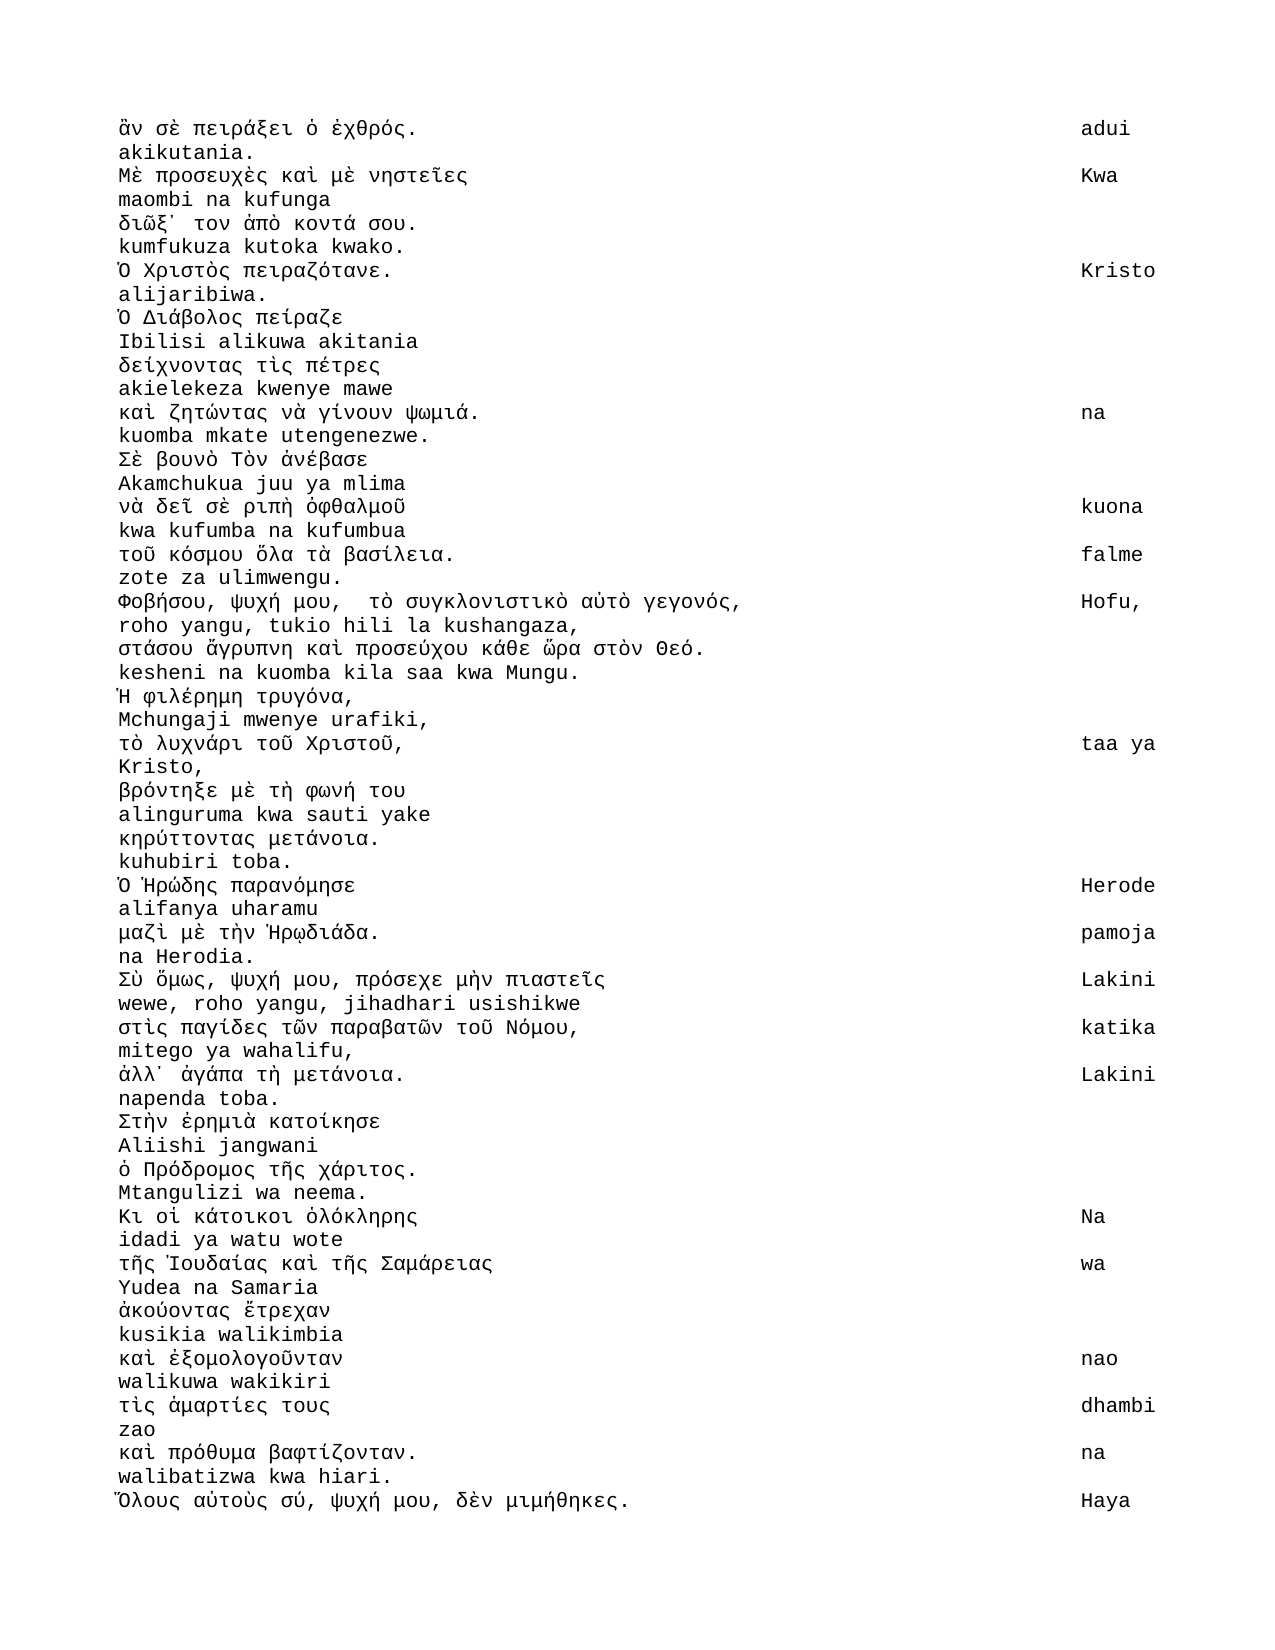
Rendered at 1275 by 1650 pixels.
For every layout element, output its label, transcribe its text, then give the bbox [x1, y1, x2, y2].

text ἀκούοντας ἔτρεχαν kusikia walikimbia [118, 1300, 1157, 1348]
text Μὲ προσευχὲς καὶ μὲ νηστεῖες Kwa maombi na kufunga [118, 165, 1157, 213]
text κηρύττοντας μετάνοια. kuhubiri toba. [118, 827, 1157, 875]
text τοῦ κόσμου ὅλα τὰ βασίλεια. falme zote za ulimwengu. [118, 544, 1157, 591]
text τῆς Ἰουδαίας καὶ τῆς Σαμάρειας wa Yudea na Samaria [118, 1253, 1157, 1300]
text Ὁ Χριστὸς πειραζότανε. Kristo alijaribiwa. [118, 260, 1157, 307]
text νὰ δεῖ σὲ ριπὴ ὀφθαλμοῦ kuona kwa kufumba na kufumbua [118, 496, 1157, 544]
text ὁ Πρόδρομος τῆς χάριτος. Mtangulizi wa neema. [118, 1158, 1157, 1206]
text στὶς παγίδες τῶν παραβατῶν τοῦ Νόμου, katika mitego ya wahalifu, [118, 1017, 1157, 1064]
text δείχνοντας τὶς πέτρες akielekeza kwenye mawe [118, 354, 1157, 402]
text βρόντηξε μὲ τὴ φωνή του alinguruma kwa sauti yake [118, 780, 1157, 827]
text στάσου ἄγρυπνη καὶ προσεύχου κάθε ὥρα στὸν Θεό. kesheni na kuomba kila saa kwa Mungu. [118, 638, 1157, 686]
text τὶς ἁμαρτίες τους dhambi zao [118, 1395, 1157, 1442]
text Σὺ ὅμως, ψυχή μου, πρόσεχε μὴν πιαστεῖς Lakini wewe, roho yangu, jihadhari usishikwe [118, 969, 1157, 1017]
text μαζὶ μὲ τὴν Ἡρῳδιάδα. pamoja na Herodia. [118, 922, 1157, 969]
text διῶξ᾿ τον ἀπὸ κοντά σου. kumfukuza kutoka kwako. [118, 213, 1157, 260]
text Κι οἱ κάτοικοι ὁλόκληρης Na idadi ya watu wote [118, 1206, 1157, 1253]
text ἀλλ᾿ ἀγάπα τὴ μετάνοια. Lakini napenda toba. [118, 1064, 1157, 1111]
text Ἡ φιλέρημη τρυγόνα, Mchungaji mwenye urafiki, [118, 686, 1157, 733]
text Ὁ Διάβολος πείραζε Ibilisi alikuwa akitania [118, 307, 1157, 354]
text Ὁ Ἡρώδης παρανόμησε Herode alifanya uharamu [118, 875, 1157, 922]
text ἂν σὲ πειράξει ὁ ἐχθρός. adui akikutania. [118, 118, 1157, 165]
text Φοβήσου, ψυχή μου, τὸ συγκλονιστικὸ αὐτὸ γεγονός, Hofu, roho yangu, tukio hili la kushangaza, [118, 591, 1157, 638]
text Σὲ βουνὸ Τὸν ἀνέβασε Akamchukua juu ya mlima [118, 449, 1157, 496]
text καὶ πρόθυμα βαφτίζονταν. na walibatizwa kwa hiari. [118, 1442, 1157, 1489]
text καὶ ἐξομολογοῦνταν nao walikuwa wakikiri [118, 1348, 1157, 1395]
text Στὴν ἐρημιὰ κατοίκησε Aliishi jangwani [118, 1111, 1157, 1158]
text τὸ λυχνάρι τοῦ Χριστοῦ, taa ya Kristo, [118, 733, 1157, 780]
text καὶ ζητώντας νὰ γίνουν ψωμιά. na kuomba mkate utengenezwe. [118, 402, 1157, 449]
text Ὅλους αὐτοὺς σύ, ψυχή μου, δὲν μιμήθηκες. Haya [118, 1489, 1157, 1513]
